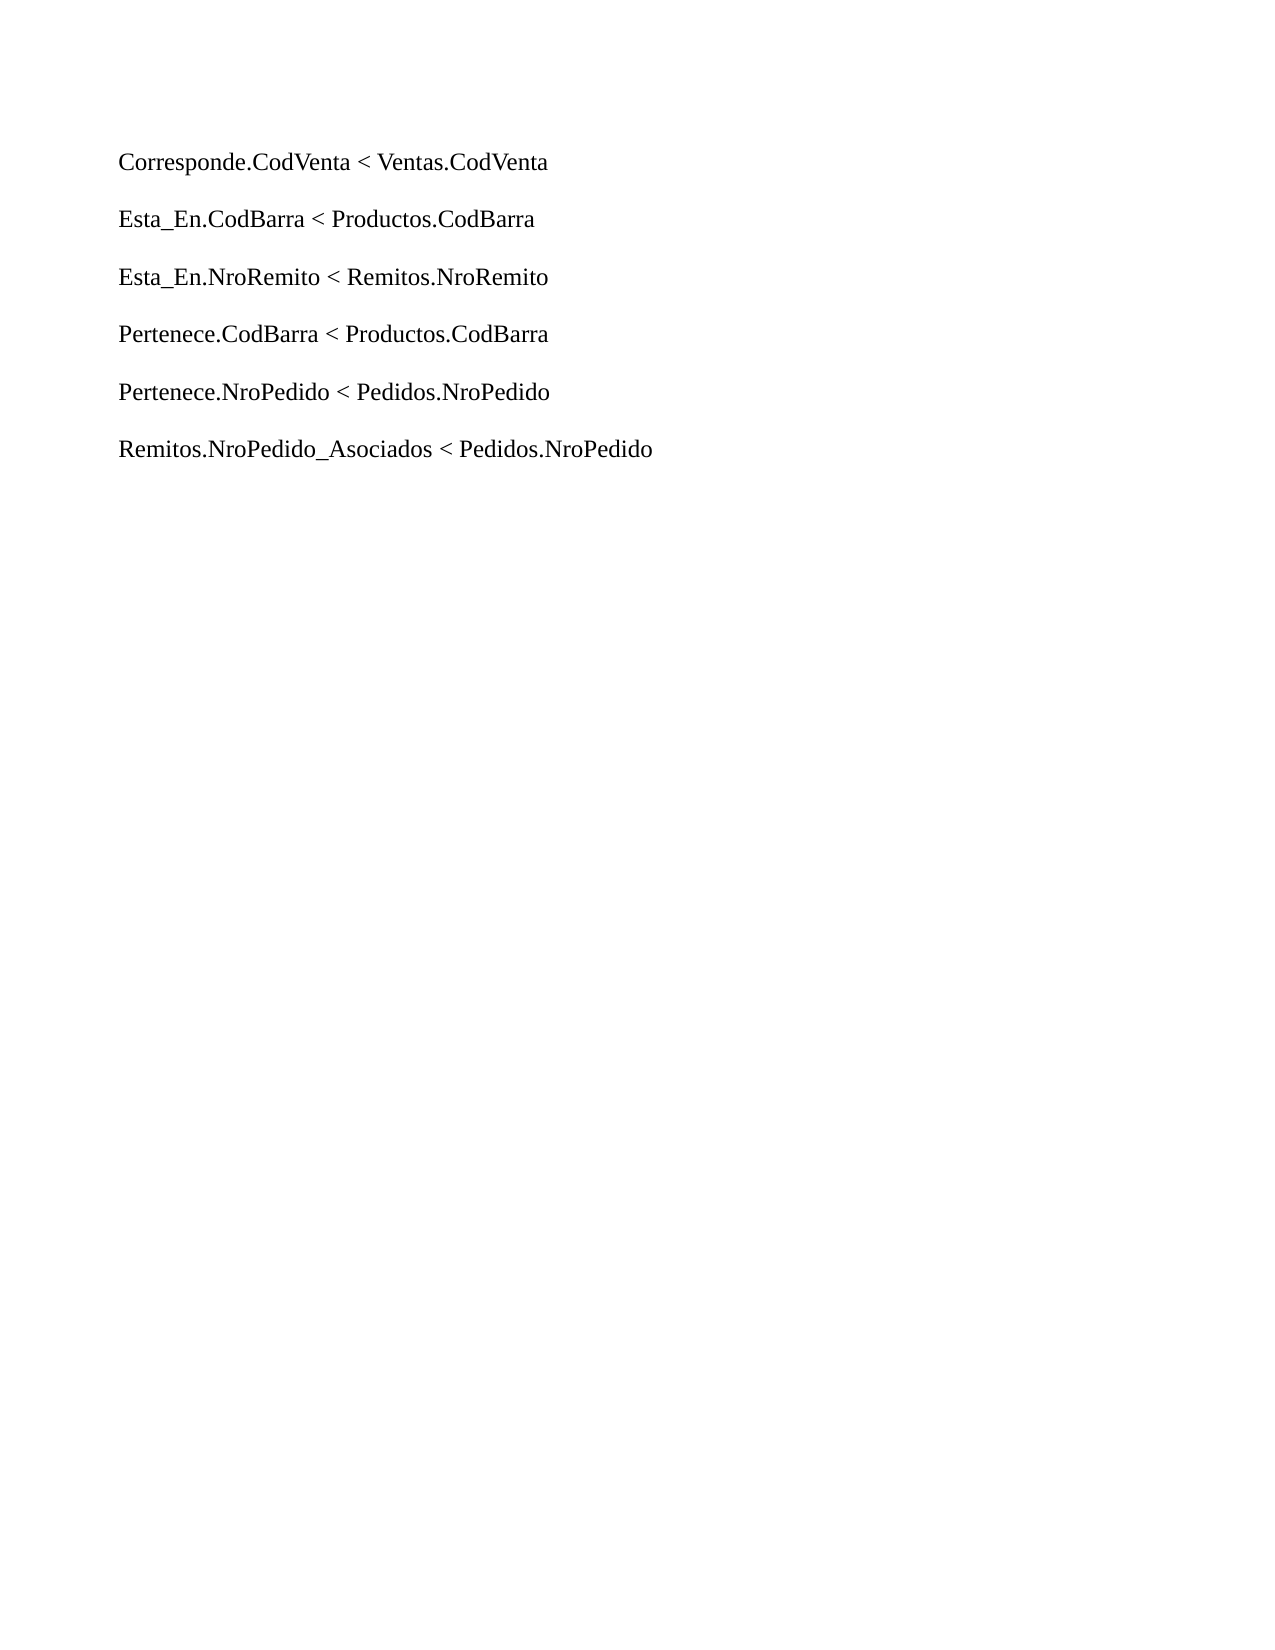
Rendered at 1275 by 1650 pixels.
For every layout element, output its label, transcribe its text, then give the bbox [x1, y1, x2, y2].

text Esta_En.NroRemito < Remitos.NroRemito [118, 262, 1157, 291]
text Corresponde.CodVenta < Ventas.CodVenta [118, 147, 1157, 176]
text Esta_En.CodBarra < Productos.CodBarra [118, 204, 1157, 233]
text Pertenece.NroPedido < Pedidos.NroPedido [118, 377, 1157, 406]
text Remitos.NroPedido_Asociados < Pedidos.NroPedido [118, 434, 1157, 463]
text Pertenece.CodBarra < Productos.CodBarra [118, 319, 1157, 348]
